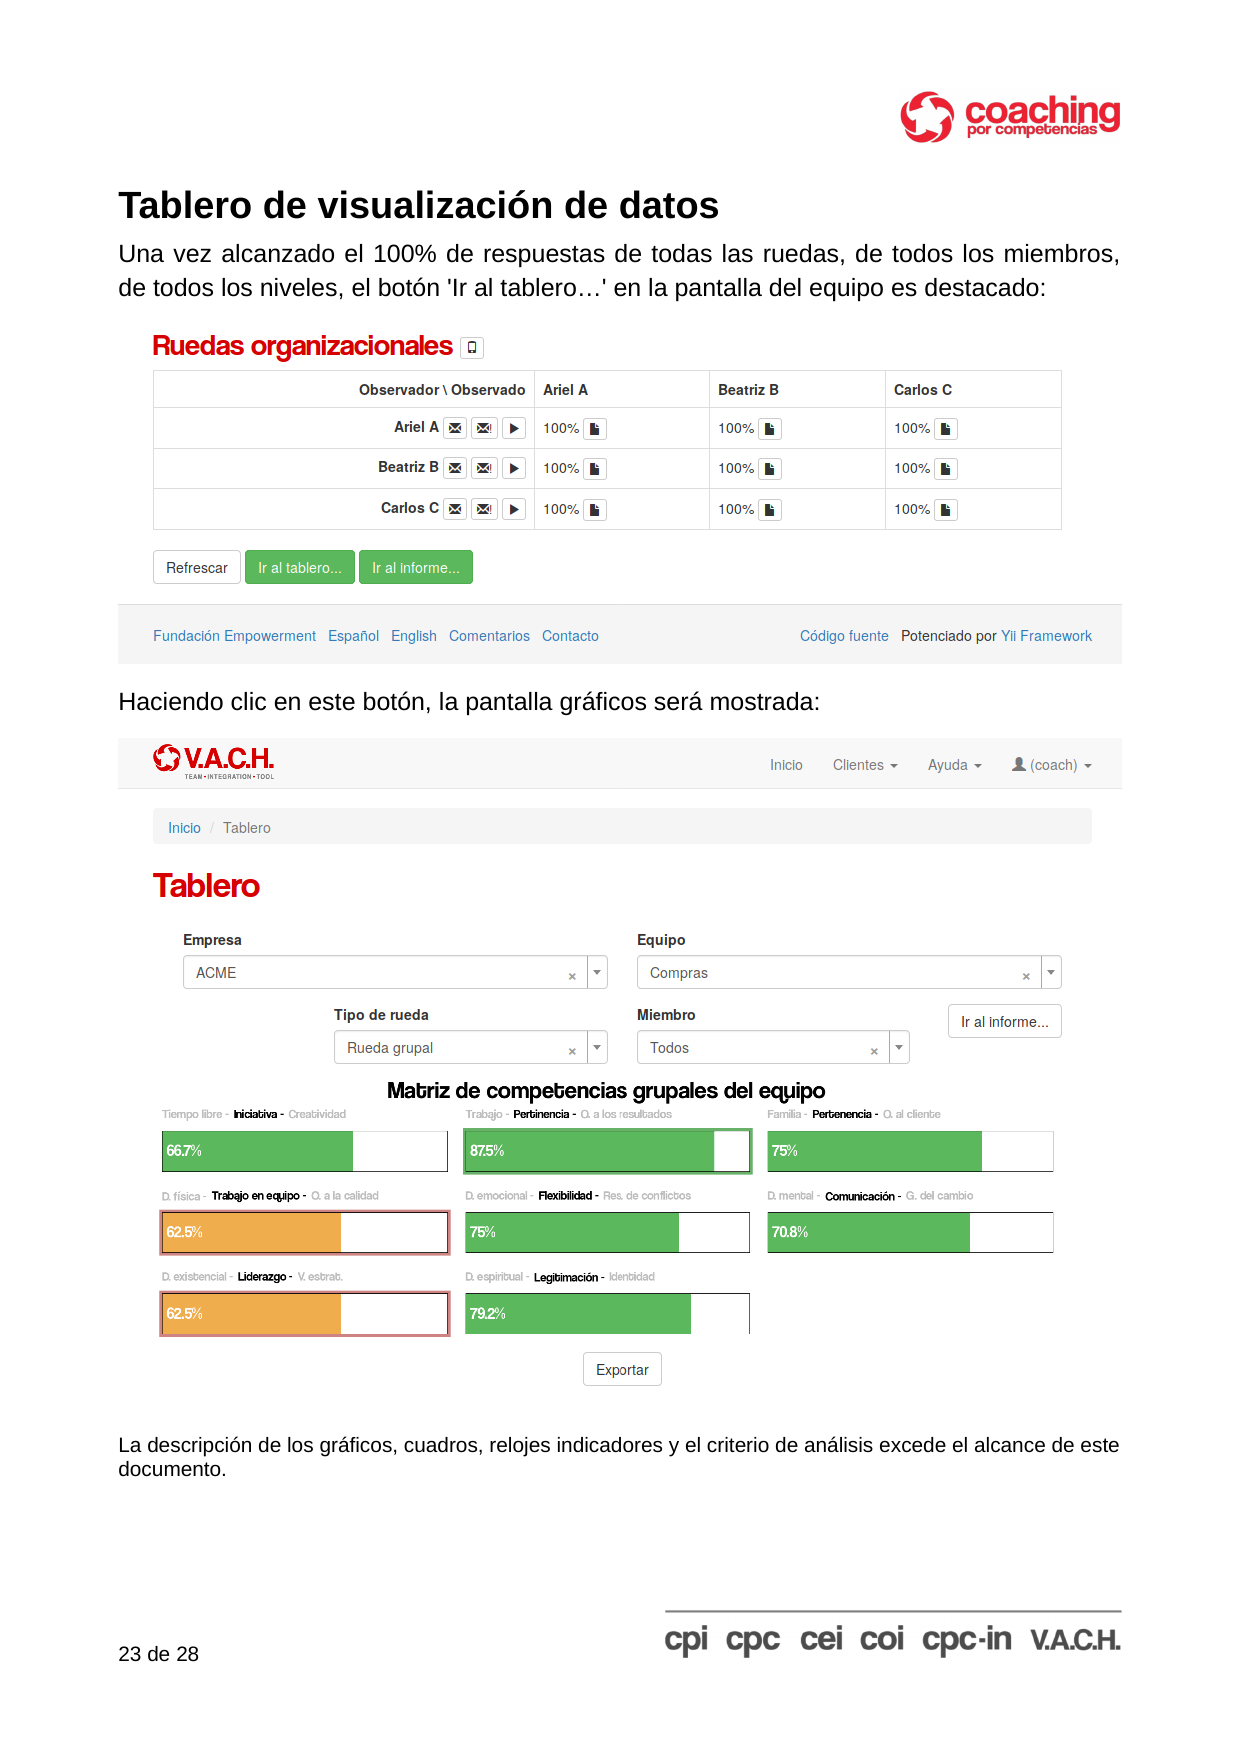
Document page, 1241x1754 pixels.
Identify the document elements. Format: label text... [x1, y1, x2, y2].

text La descripción de los gráficos, cuadros, relojes indicadores y el criterio de análisis excede el alcance de este documento. [118, 1433, 1122, 1481]
picture [118, 325, 1123, 664]
picture [118, 738, 1123, 1410]
picture [897, 88, 1123, 146]
text Haciendo clic en este botón, la pantalla gráficos será mostrada: [118, 687, 1122, 716]
text Una vez alcanzado el 100% de respuestas de todas las ruedas, de todos los miembros, de todos los niveles, el botón 'Ir al tablero…' en la pantalla del equipo es destacado: [118, 239, 1122, 302]
picture [661, 1609, 1123, 1661]
subtitle Tablero de visualización de datos [118, 183, 1122, 226]
